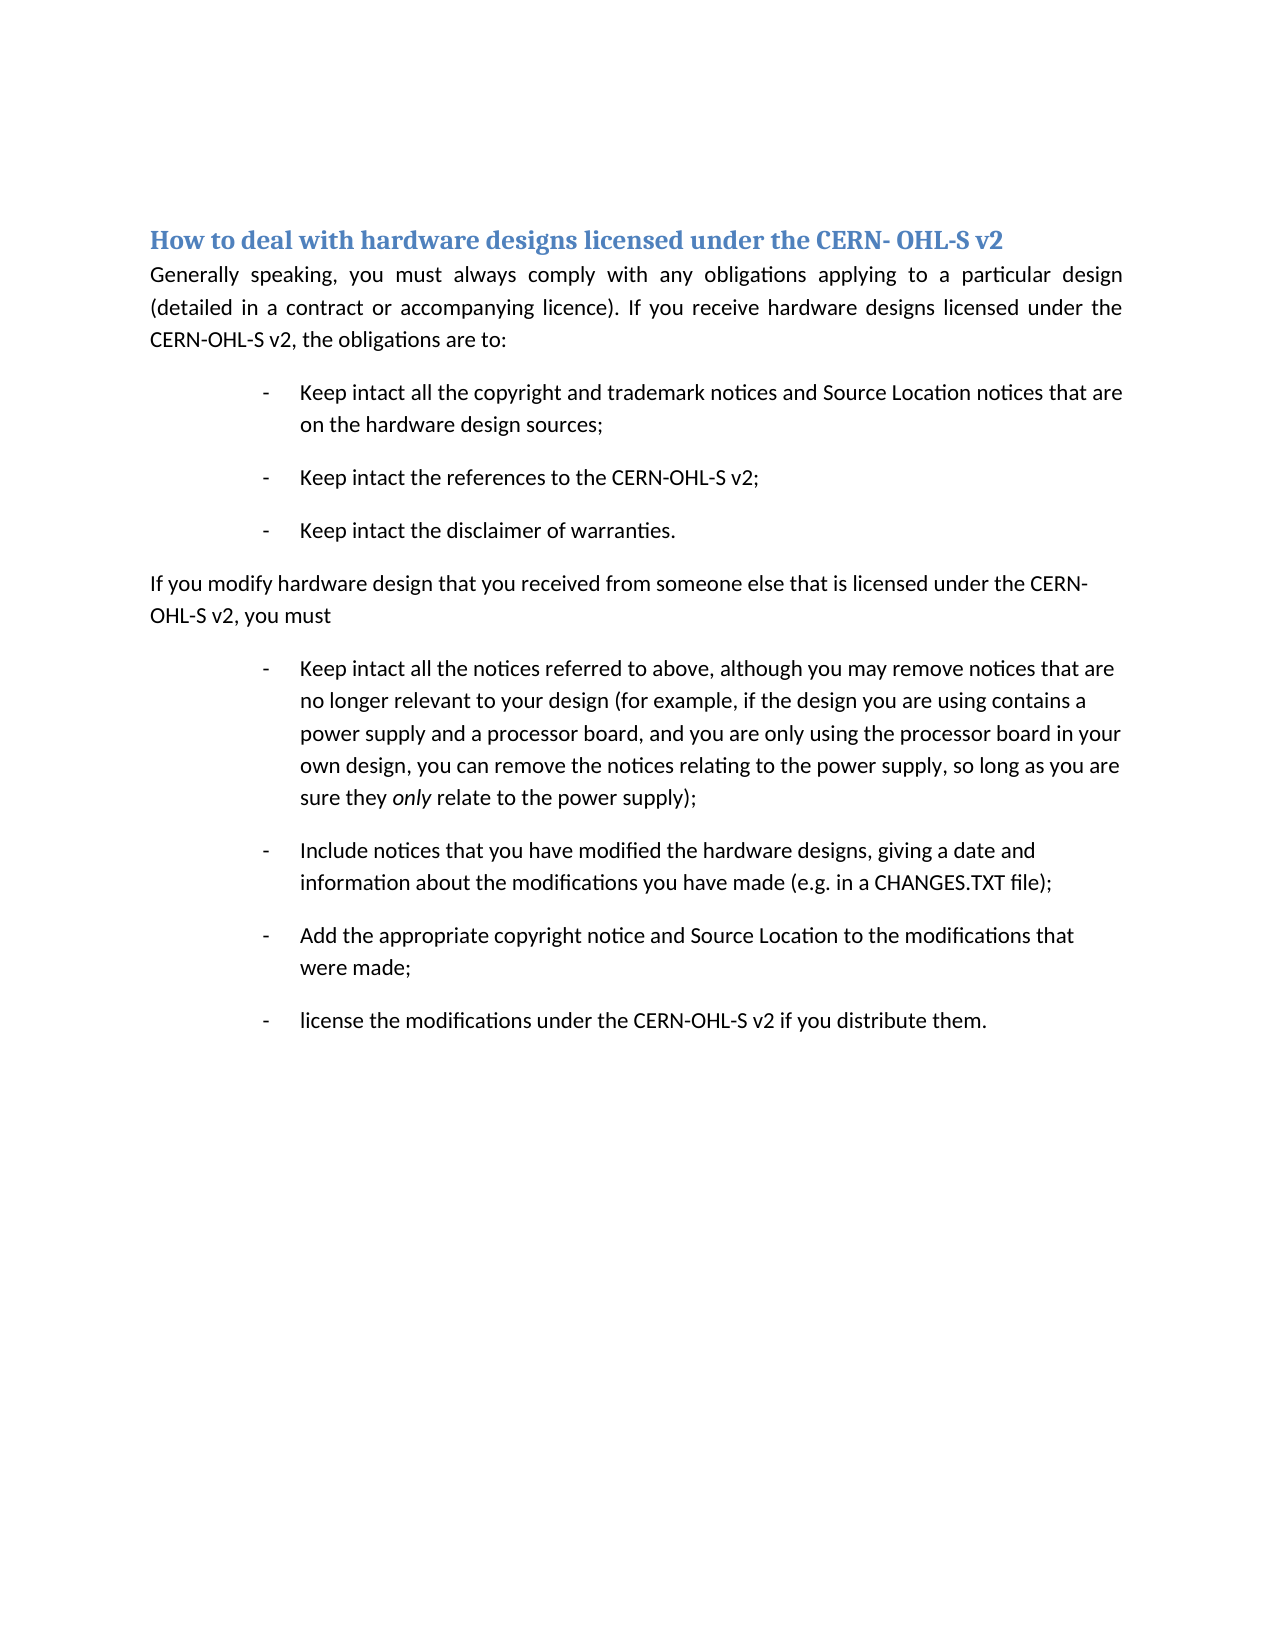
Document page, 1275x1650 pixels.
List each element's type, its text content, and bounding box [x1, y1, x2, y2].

text Generally speaking, you must always comply with any obligations applying to a particular design (detailed in a contract or accompanying licence). If you receive hardware designs licensed under the CERN-OHL-S v2, the obligations are to: [150, 260, 1125, 353]
list Keep intact the disclaimer of warranties. [262, 516, 1125, 544]
list license the modifications under the CERN-OHL-S v2 if you distribute them. [262, 1006, 1125, 1034]
list Keep intact the references to the CERN-OHL-S v2; [262, 463, 1125, 491]
list Keep intact all the notices referred to above, although you may remove notices that are no longer relevant to your design (for example, if the design you are using contains a power supply and a processor board, and you are only using the processor board in your own design, you can remove the notices relating to the power supply, so long as you are sure they only relate to the power supply); [262, 654, 1125, 811]
list Keep intact all the copyright and trademark notices and Source Location notices that are on the hardware design sources; [262, 378, 1125, 438]
list Add the appropriate copyright notice and Source Location to the modifications that were made; [262, 921, 1125, 981]
text If you modify hardware design that you received from someone else that is licensed under the CERN-OHL-S v2, you must [150, 569, 1125, 629]
subtitle How to deal with hardware designs licensed under the CERN- OHL-S v2 [150, 225, 1125, 256]
list Include notices that you have modified the hardware designs, giving a date and information about the modifications you have made (e.g. in a CHANGES.TXT file); [262, 836, 1125, 896]
